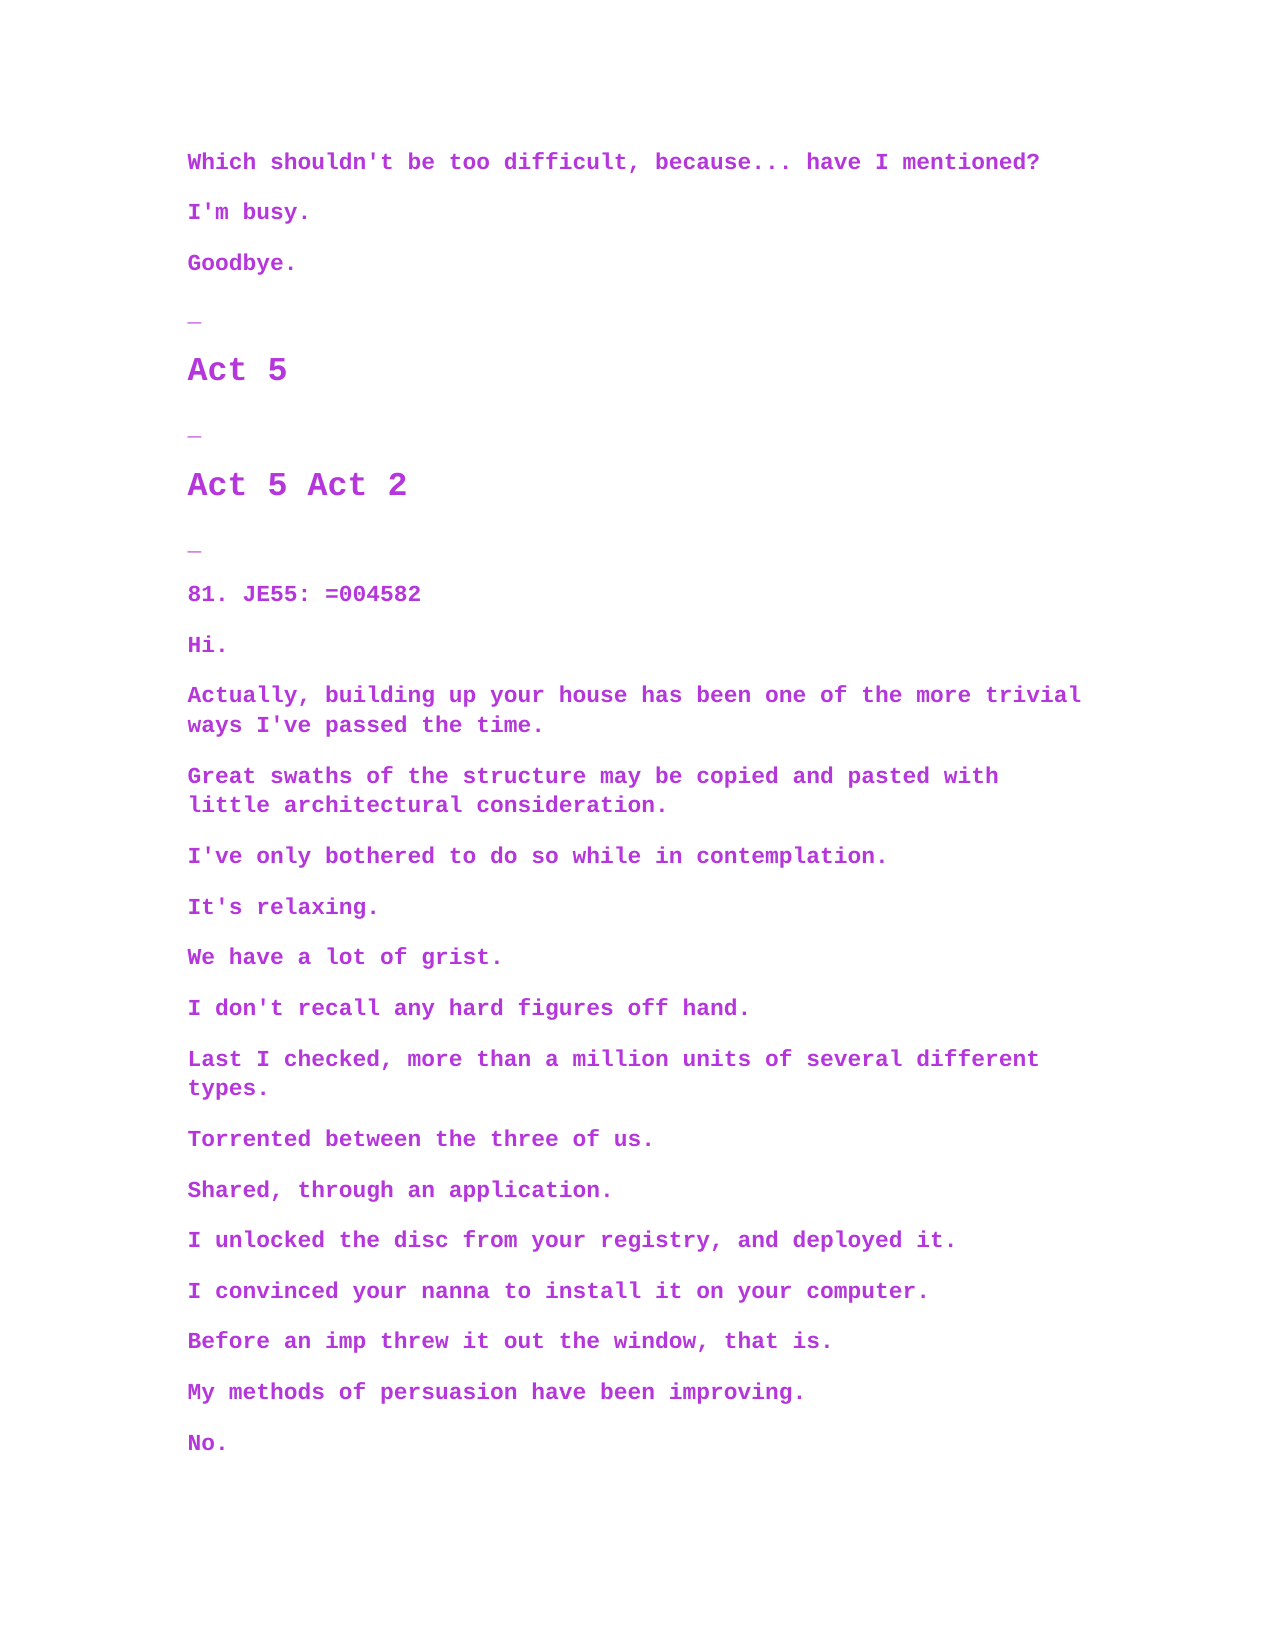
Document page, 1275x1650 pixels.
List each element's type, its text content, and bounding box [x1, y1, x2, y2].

text Before an imp threw it out the window, that is. [187, 1330, 1087, 1356]
text Act 5 Act 2 [187, 467, 1087, 505]
text Goodbye. [187, 251, 1087, 277]
text Great swaths of the structure may be copied and pasted with little architectural consideration. [187, 764, 1087, 820]
text I don't recall any hard figures off hand. [187, 996, 1087, 1022]
text I unlocked the disc from your registry, and deployed it. [187, 1228, 1087, 1254]
text No. [187, 1431, 1087, 1457]
text Which shouldn't be too difficult, because... have I mentioned? [187, 150, 1087, 176]
text Torrented between the three of us. [187, 1127, 1087, 1153]
text Shared, through an application. [187, 1178, 1087, 1204]
text _ [187, 532, 1087, 558]
text Act 5 [187, 352, 1087, 390]
text My methods of persuasion have been improving. [187, 1380, 1087, 1406]
text _ [187, 302, 1087, 328]
text _ [187, 417, 1087, 443]
text Actually, building up your house has been one of the more trivial ways I've passed the time. [187, 683, 1087, 739]
text I've only bothered to do so while in contemplation. [187, 844, 1087, 870]
text Last I checked, more than a million units of several different types. [187, 1047, 1087, 1103]
text It's relaxing. [187, 895, 1087, 921]
text 81. JE55: =004582 [187, 582, 1087, 608]
text We have a lot of grist. [187, 946, 1087, 972]
text I convinced your nanna to install it on your computer. [187, 1279, 1087, 1305]
text I'm busy. [187, 201, 1087, 227]
text Hi. [187, 633, 1087, 659]
